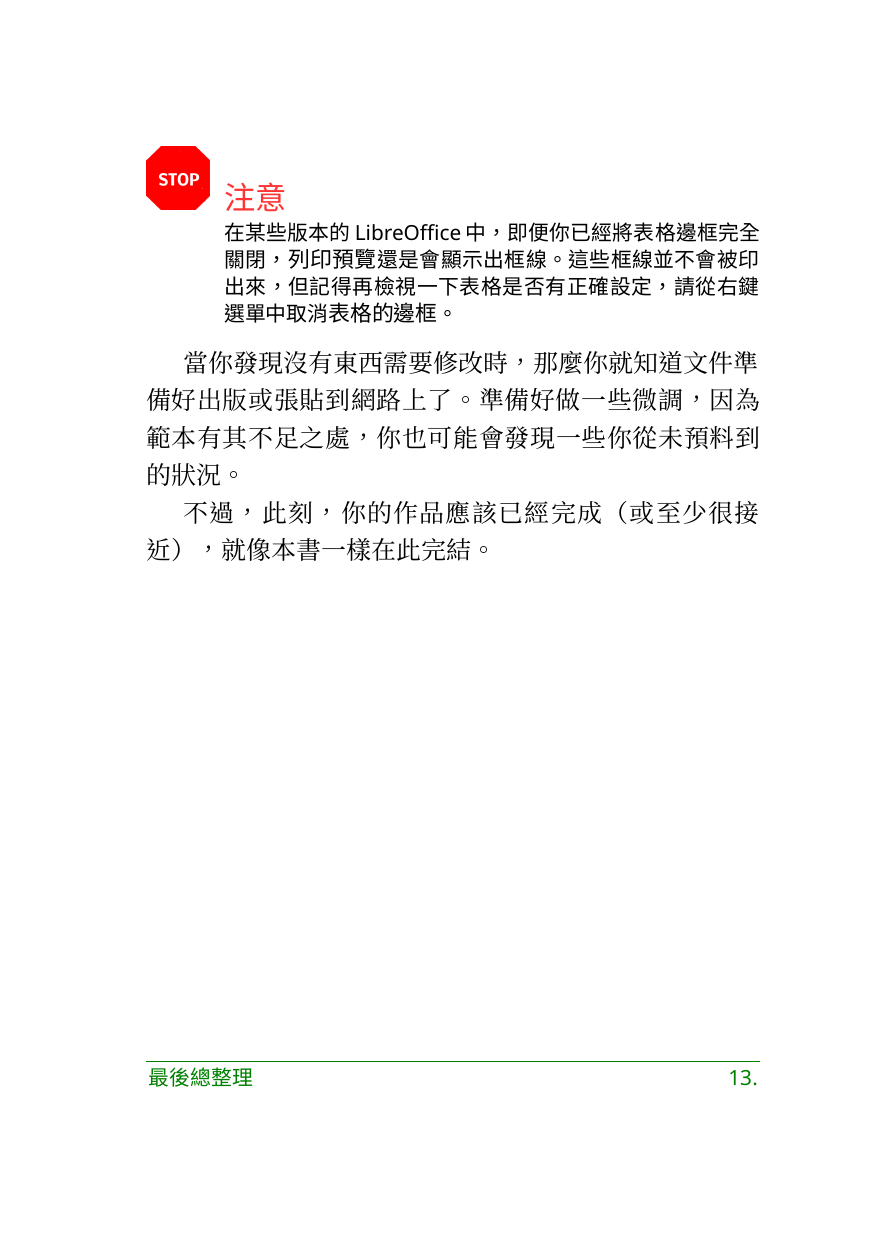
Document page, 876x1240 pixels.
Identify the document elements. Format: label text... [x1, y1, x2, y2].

list 注意 [146, 146, 760, 218]
picture [146, 146, 210, 210]
text 不過，此刻，你的作品應該已經完成（或至少很接近），就像本書一樣在此完結。 [146, 492, 760, 567]
text 在某些版本的LibreOffice中，即便你已經將表格邊框完全關閉，列印預覽還是會顯示出框線。這些框線並不會被印出來，但記得再檢視一下表格是否有正確設定，請從右鍵選單中取消表格的邊框。 [224, 218, 760, 327]
text 當你發現沒有東西需要修改時，那麼你就知道文件準備好出版或張貼到網路上了。準備好做一些微調，因為範本有其不足之處，你也可能會發現一些你從未預料到的狀況。 [146, 342, 760, 492]
